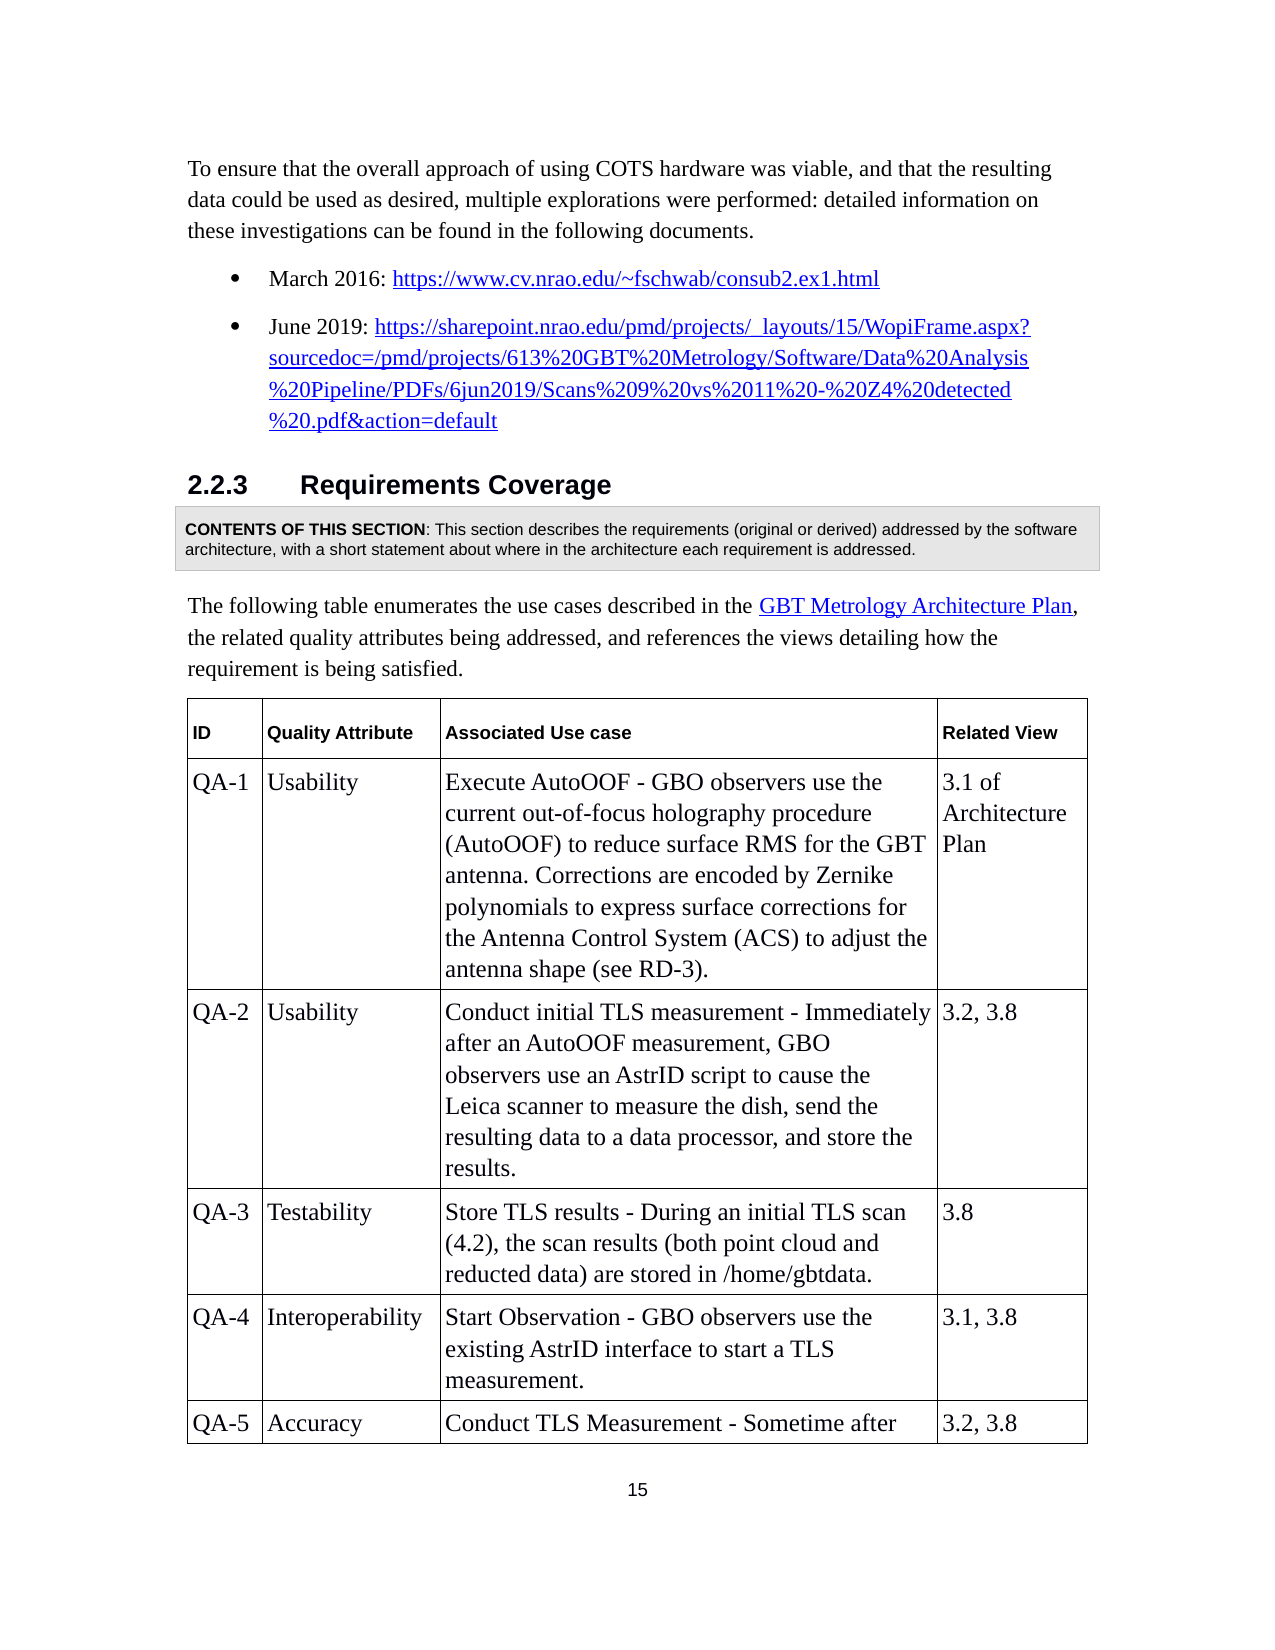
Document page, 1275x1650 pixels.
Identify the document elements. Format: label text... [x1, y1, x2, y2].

table_cell Conduct initial TLS measurement - Immediately after an AutoOOF measurement, GBO observers use an AstrID script to cause the Leica scanner to measure the dish, send the resulting data to a data processor, and store the results. [441, 990, 937, 1188]
table_cell 3.2, 3.8 [938, 1401, 1087, 1443]
table_cell QA-3 [188, 1189, 262, 1294]
table_cell QA-2 [188, 990, 262, 1188]
table_cell Usability [263, 759, 440, 988]
table_cell 3.1 of Architecture Plan [938, 759, 1087, 988]
table_cell 3.2, 3.8 [938, 990, 1087, 1188]
table_header CONTENTS OF THIS SECTION: This section describes the requirements (original or derived) addressed by the software architecture, with a short statement about where in the architecture each requirement is addressed. [176, 507, 1099, 570]
table_cell Start Observation - GBO observers use the existing AstrID interface to start a TLS measurement. [441, 1295, 937, 1399]
table_cell Execute AutoOOF - GBO observers use the current out-of-focus holography procedure (AutoOOF) to reduce surface RMS for the GBT antenna. Corrections are encoded by Zernike polynomials to express surface corrections for the Antenna Control System (ACS) to adjust the antenna shape (see RD-3). [441, 759, 937, 988]
table_cell Usability [263, 990, 440, 1188]
list March 2016: https://www.cv.nrao.edu/~fschwab/consub2.ex1.html [231, 260, 1087, 292]
table_cell 3.1, 3.8 [938, 1295, 1087, 1399]
table_cell 3.8 [938, 1189, 1087, 1294]
table_cell Testability [263, 1189, 440, 1294]
table_cell Accuracy [263, 1401, 440, 1443]
text To ensure that the overall approach of using COTS hardware was viable, and that the resulting data could be used as desired, multiple explorations were performed: detailed information on these investigations can be found in the following documents. [187, 150, 1087, 244]
table_cell QA-1 [188, 759, 262, 988]
table_cell Interoperability [263, 1295, 440, 1399]
list June 2019: https://sharepoint.nrao.edu/pmd/projects/_layouts/15/WopiFrame.aspx?sourcedoc=/pmd/projects/613%20GBT%20Metrology/Software/Data%20Analysis%20Pipeline/PDFs/6jun2019/Scans%209%20vs%2011%20-%20Z4%20detected%20.pdf&action=default [231, 308, 1087, 433]
table_cell QA-5 [188, 1401, 262, 1443]
table_header ID [188, 699, 262, 758]
text The following table enumerates the use cases described in the GBT Metrology Architecture Plan, the related quality attributes being addressed, and references the views detailing how the requirement is being satisfied. [187, 587, 1087, 681]
subtitle Requirements Coverage [187, 464, 1087, 500]
table_header Associated Use case [441, 699, 937, 758]
table_header Quality Attribute [263, 699, 440, 758]
table_cell Store TLS results - During an initial TLS scan (4.2), the scan results (both point cloud and reducted data) are stored in /home/gbtdata. [441, 1189, 937, 1294]
table_cell Conduct TLS Measurement - Sometime after [441, 1401, 937, 1443]
table_cell QA-4 [188, 1295, 262, 1399]
table_header Related View [938, 699, 1087, 758]
